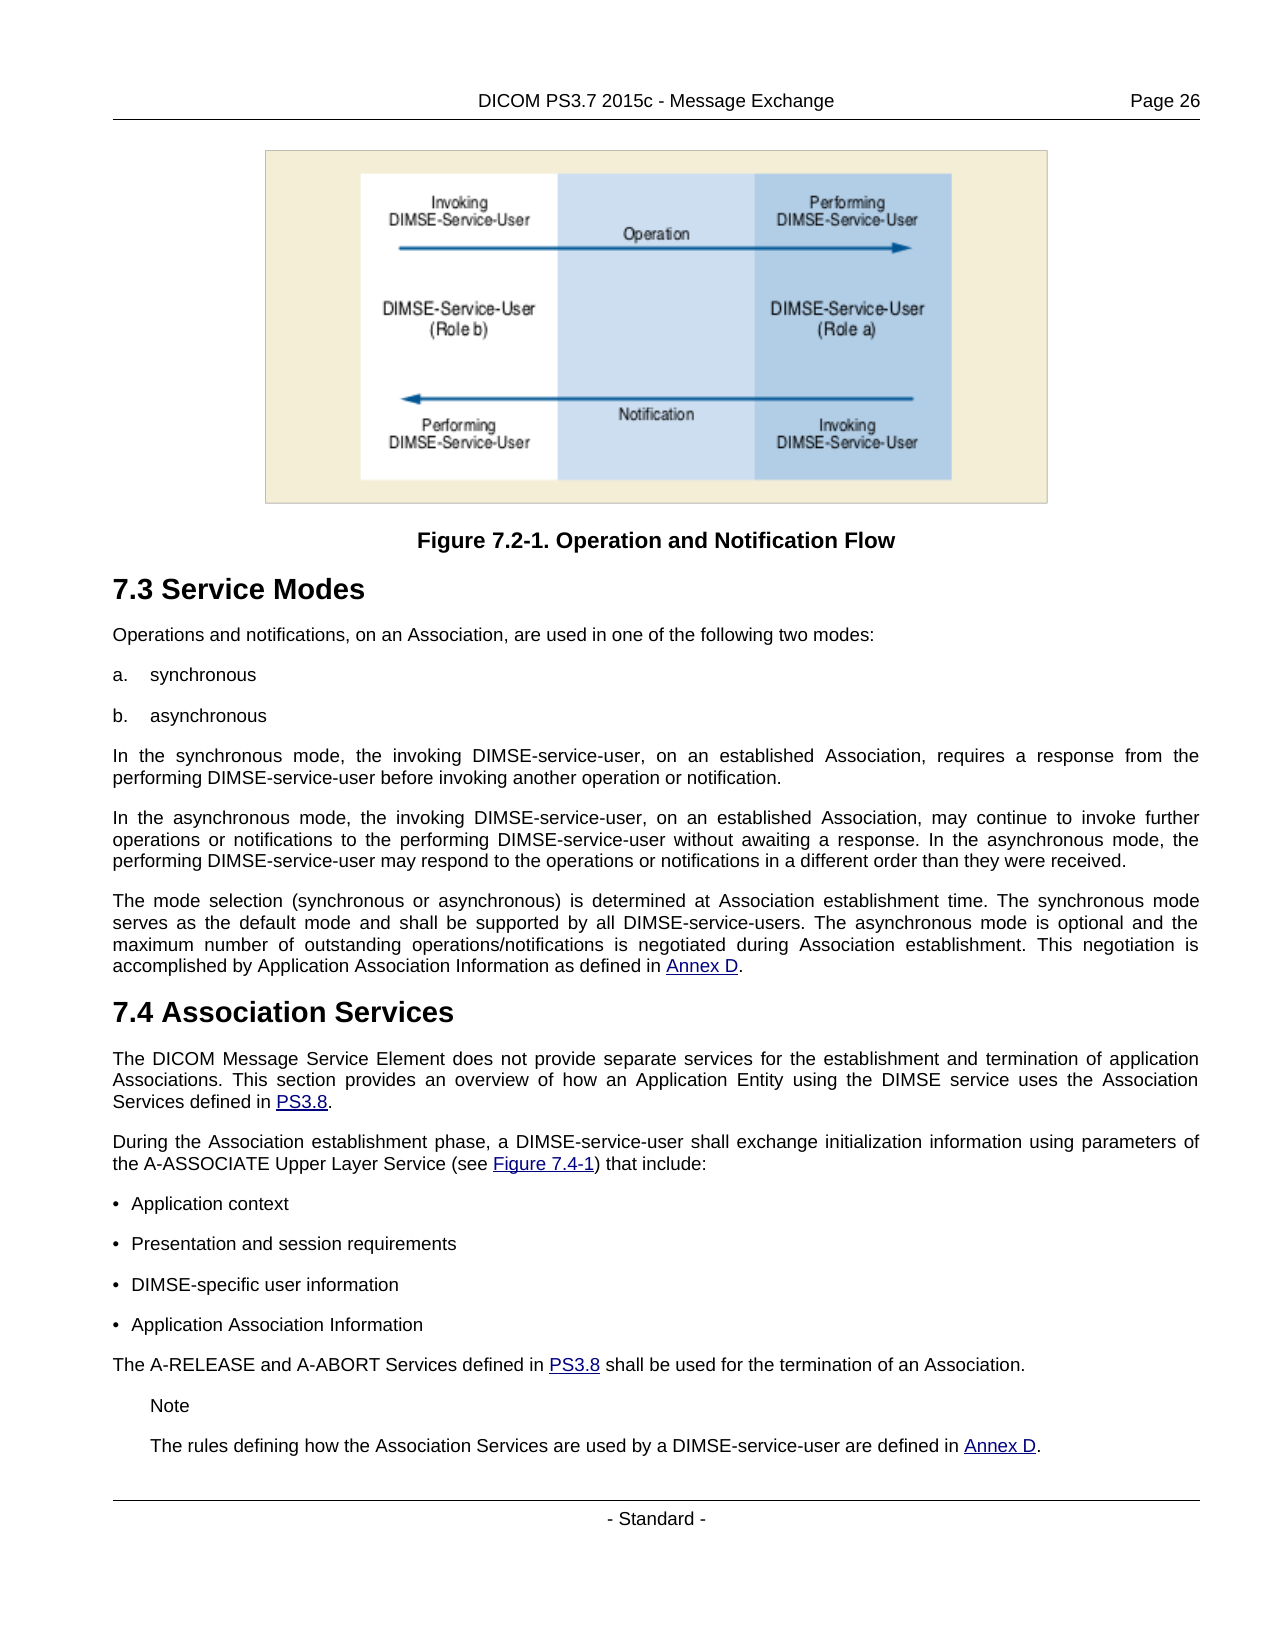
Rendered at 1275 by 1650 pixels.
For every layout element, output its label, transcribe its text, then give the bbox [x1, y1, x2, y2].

text Operations and notifications, on an Association, are used in one of the following two modes: [112, 624, 1200, 646]
list Presentation and session requirements [112, 1233, 1200, 1255]
text Note [150, 1394, 1162, 1416]
text In the synchronous mode, the invoking DIMSE-service-user, on an established Association, requires a response from the performing DIMSE-service-user before invoking another operation or notification. [112, 745, 1200, 788]
text 7.3 Service Modes [112, 572, 1200, 605]
text 7.4 Association Services [112, 995, 1200, 1029]
text During the Association establishment phase, a DIMSE-service-user shall exchange initialization information using parameters of the A-ASSOCIATE Upper Layer Service (see Figure 7.4-1) that include: [112, 1131, 1200, 1174]
list asynchronous [112, 704, 1200, 726]
list Application context [112, 1193, 1200, 1214]
text The mode selection (synchronous or asynchronous) is determined at Association establishment time. The synchronous mode serves as the default mode and shall be supported by all DIMSE-service-users. The asynchronous mode is optional and the maximum number of outstanding operations/notifications is negotiated during Association establishment. This negotiation is accomplished by Application Association Information as defined in Annex D. [112, 890, 1200, 976]
text The rules defining how the Association Services are used by a DIMSE-service-user are defined in Annex D. [150, 1435, 1162, 1456]
list Application Association Information [112, 1314, 1200, 1335]
list DIMSE-specific user information [112, 1273, 1200, 1295]
list synchronous [112, 664, 1200, 686]
text The A-RELEASE and A-ABORT Services defined in PS3.8 shall be used for the termination of an Association. [112, 1354, 1200, 1376]
text Figure 7.2-1. Operation and Notification Flow [112, 527, 1200, 553]
text The DICOM Message Service Element does not provide separate services for the establishment and termination of application Associations. This section provides an overview of how an Application Entity using the DIMSE service uses the Association Services defined in PS3.8. [112, 1047, 1200, 1112]
picture [264, 150, 1049, 505]
text In the asynchronous mode, the invoking DIMSE-service-user, on an established Association, may continue to invoke further operations or notifications to the performing DIMSE-service-user without awaiting a response. In the asynchronous mode, the performing DIMSE-service-user may respond to the operations or notifications in a different order than they were received. [112, 807, 1200, 871]
